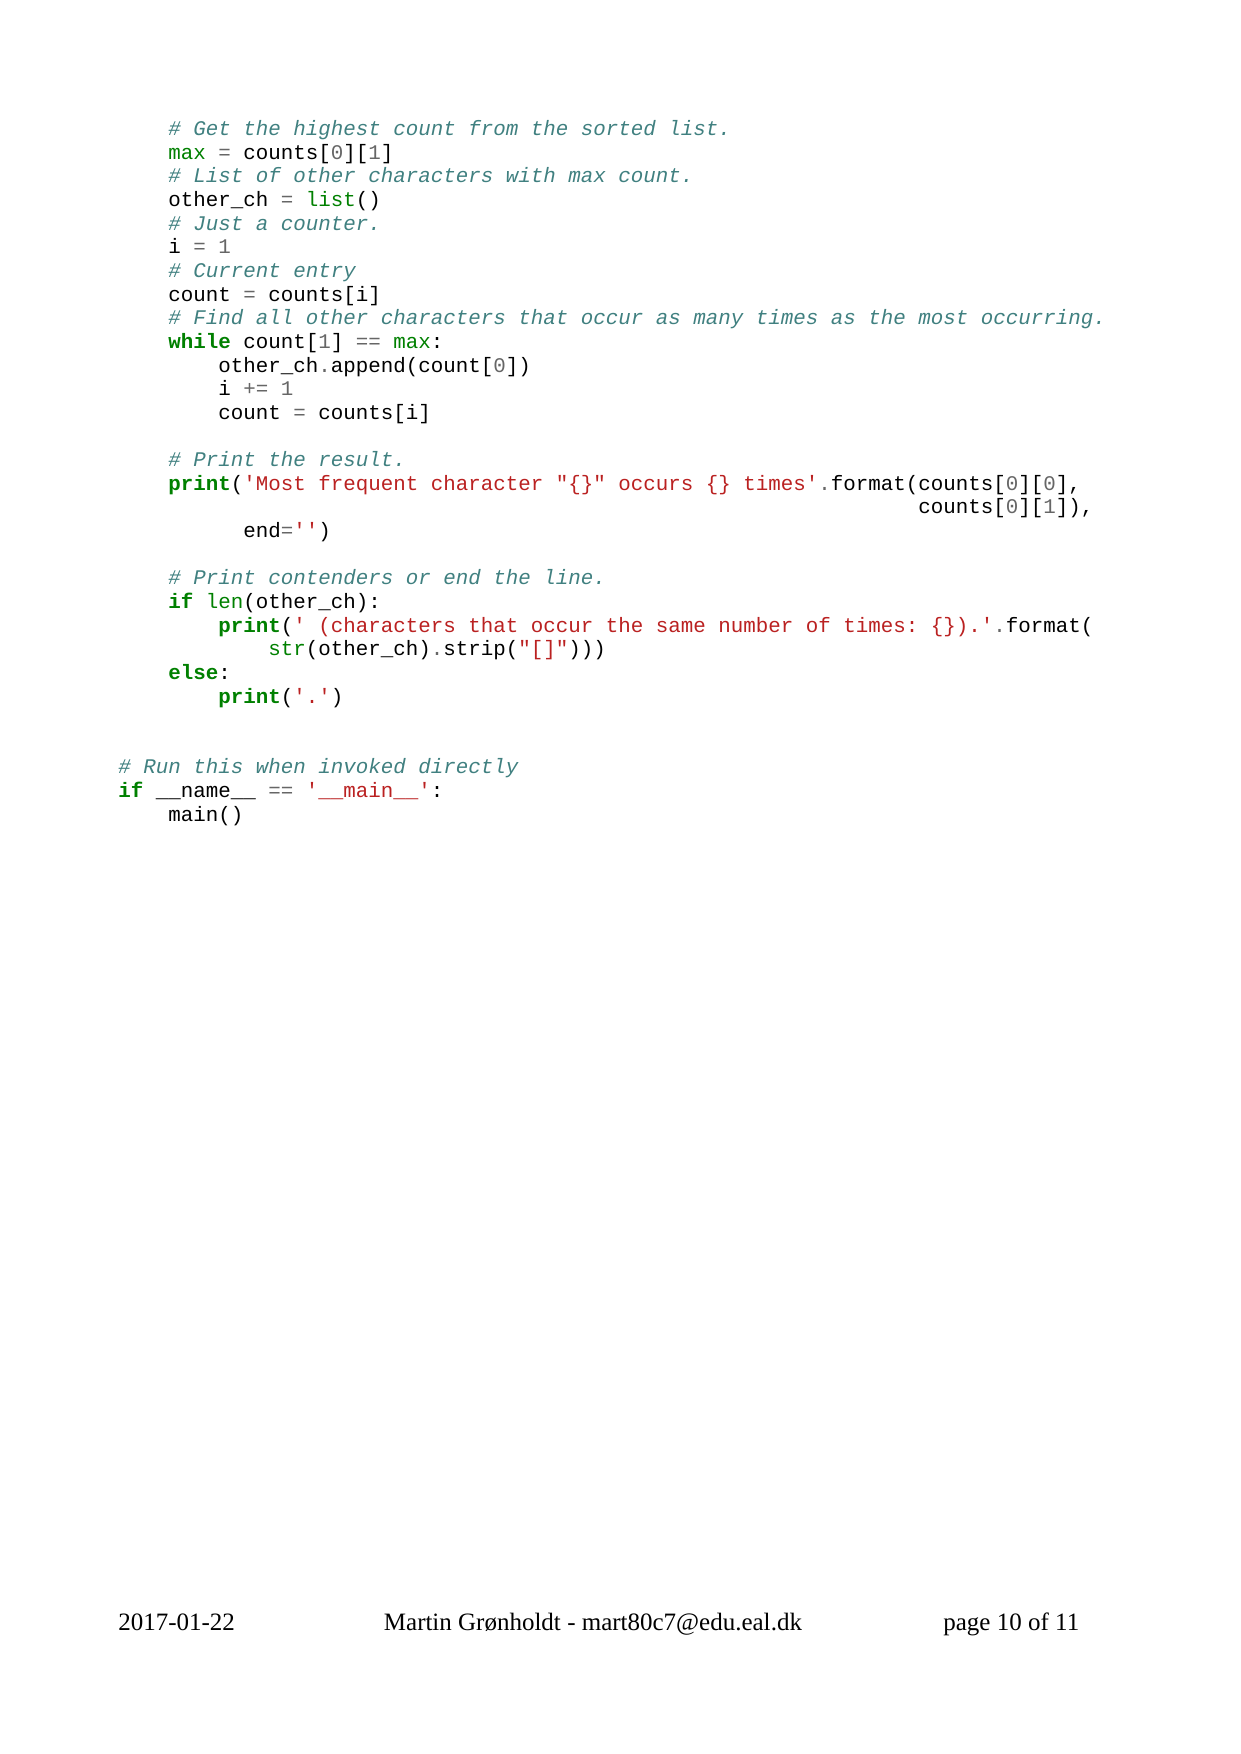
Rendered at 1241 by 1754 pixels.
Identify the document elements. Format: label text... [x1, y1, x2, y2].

text count = counts[i] [118, 402, 1122, 426]
text str(other_ch).strip("[]"))) [118, 638, 1122, 662]
text other_ch.append(count[0]) [118, 354, 1122, 378]
text else: [118, 662, 1122, 686]
text main() [118, 804, 1122, 827]
text i = 1 [118, 236, 1122, 260]
text # Find all other characters that occur as many times as the most occurring. [118, 307, 1122, 331]
text while count[1] == max: [118, 331, 1122, 354]
text print(' (characters that occur the same number of times: {}).'.format( [118, 615, 1122, 638]
text # List of other characters with max count. [118, 165, 1122, 189]
text # Print contenders or end the line. [118, 567, 1122, 591]
text # Print the result. [118, 449, 1122, 473]
text print('.') [118, 686, 1122, 709]
text end='') [118, 520, 1122, 544]
text # Get the highest count from the sorted list. [118, 118, 1122, 142]
text # Current entry [118, 260, 1122, 284]
text # Run this when invoked directly [118, 757, 1122, 780]
text max = counts[0][1] [118, 142, 1122, 165]
text i += 1 [118, 378, 1122, 402]
text other_ch = list() [118, 189, 1122, 213]
text counts[0][1]), [118, 496, 1122, 520]
text if len(other_ch): [118, 591, 1122, 615]
text print('Most frequent character "{}" occurs {} times'.format(counts[0][0], [118, 473, 1122, 496]
text # Just a counter. [118, 213, 1122, 236]
text if __name__ == '__main__': [118, 780, 1122, 804]
text count = counts[i] [118, 284, 1122, 307]
